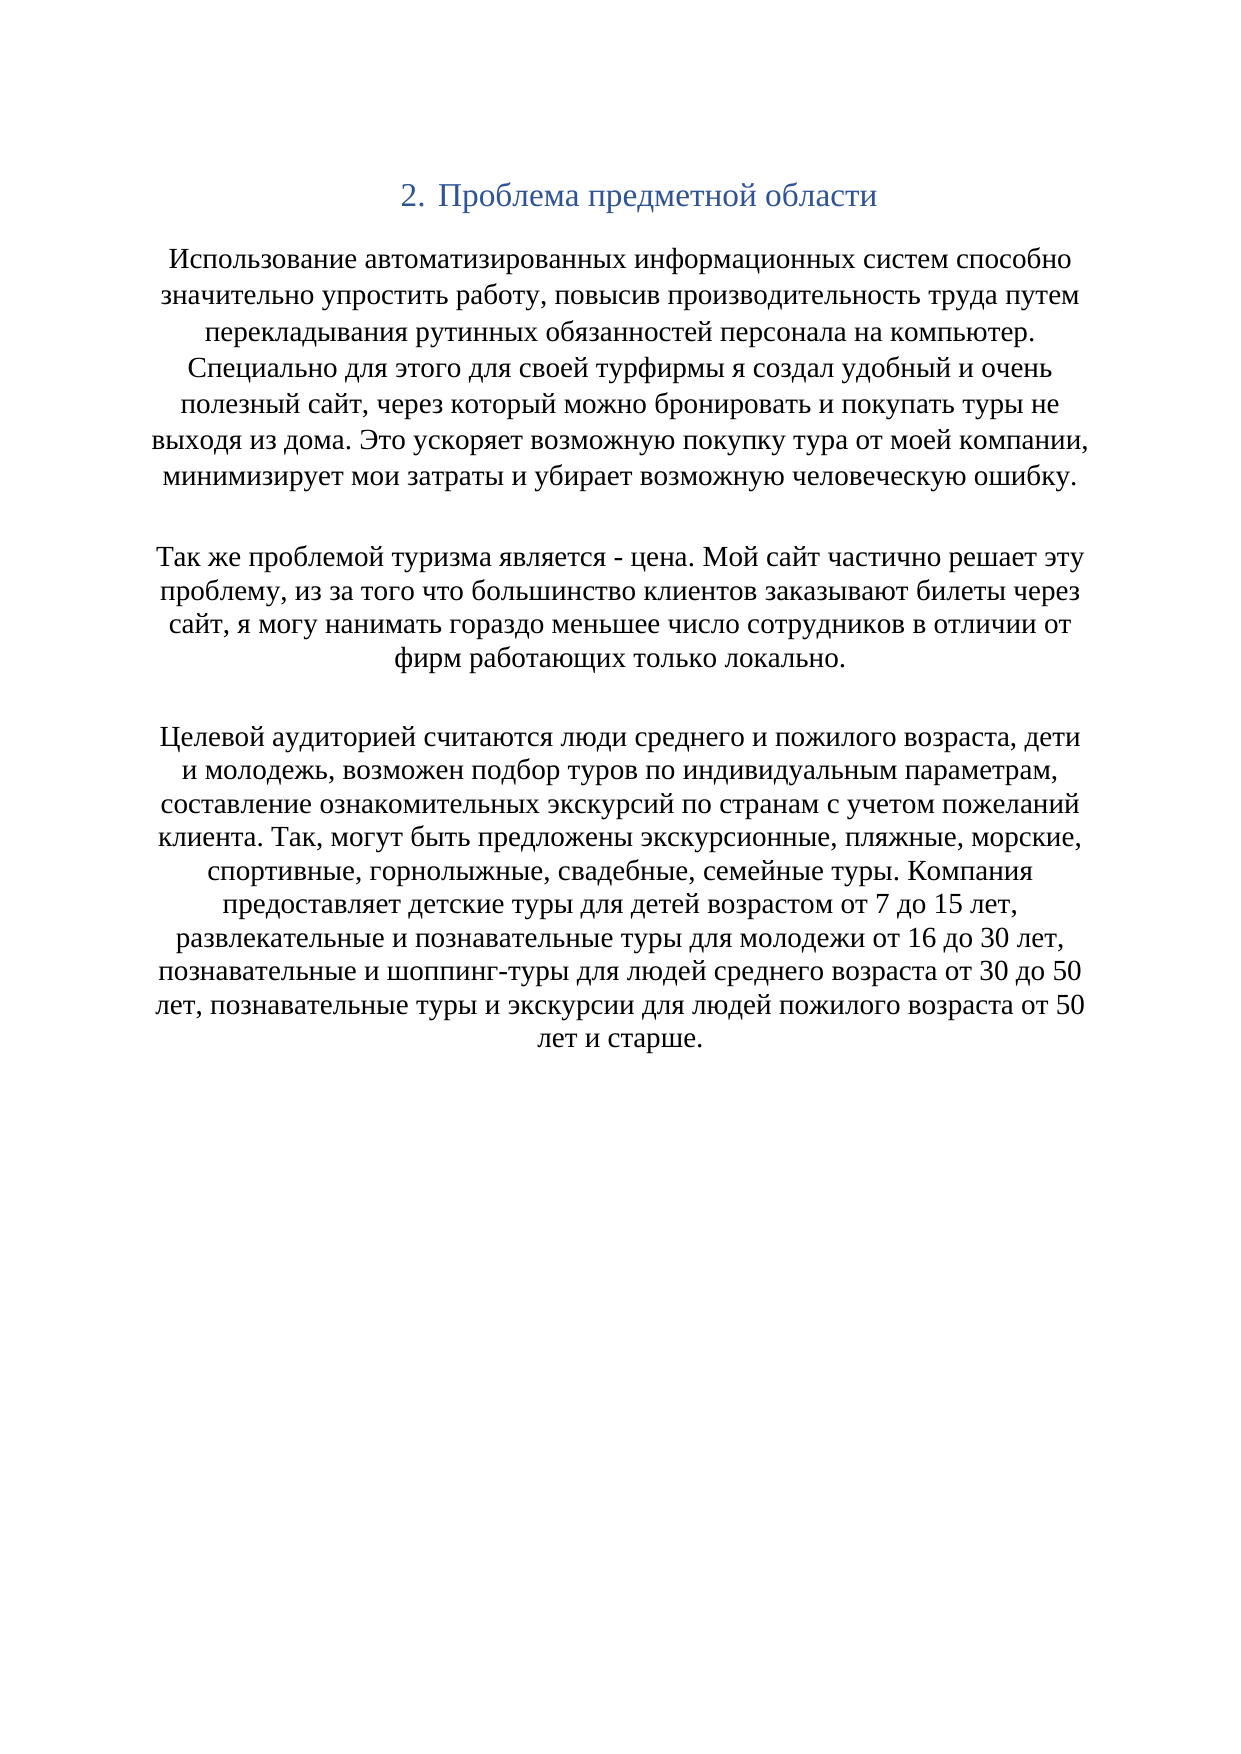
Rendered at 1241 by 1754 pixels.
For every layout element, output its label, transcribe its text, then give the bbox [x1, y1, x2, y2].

text Так же проблемой туризма является - цена. Мой сайт частично решает эту проблему, из за того что большинство клиентов заказывают билеты через сайт, я могу нанимать гораздо меньшее число сотрудников в отличии от фирм работающих только локально. [150, 539, 1090, 674]
subtitle Использование автоматизированных информационных систем способно значительно упростить работу, повысив производительность труда путем перекладывания рутинных обязанностей персонала на компьютер. Специально для этого для своей турфирмы я создал удобный и очень полезный сайт, через который можно бронировать и покупать туры не выходя из дома. Это ускоряет возможную покупку тура от моей компании, минимизирует мои затраты и убирает возможную человеческую ошибку. [150, 241, 1090, 492]
subtitle Проблема предметной области [187, 175, 1090, 213]
text Целевой аудиторией считаются люди среднего и пожилого возраста, дети и молодежь, возможен подбор туров по индивидуальным параметрам, составление ознакомительных экскурсий по странам с учетом пожеланий клиента. Так, могут быть предложены экскурсионные, пляжные, морские, спортивные, горнолыжные, свадебные, семейные туры. Компания предоставляет детские туры для детей возрастом от 7 до 15 лет, развлекательные и познавательные туры для молодежи от 16 до 30 лет, познавательные и шоппинг-туры для людей среднего возраста от 30 до 50 лет, познавательные туры и экскурсии для людей пожилого возраста от 50 лет и старше. [150, 719, 1090, 1054]
